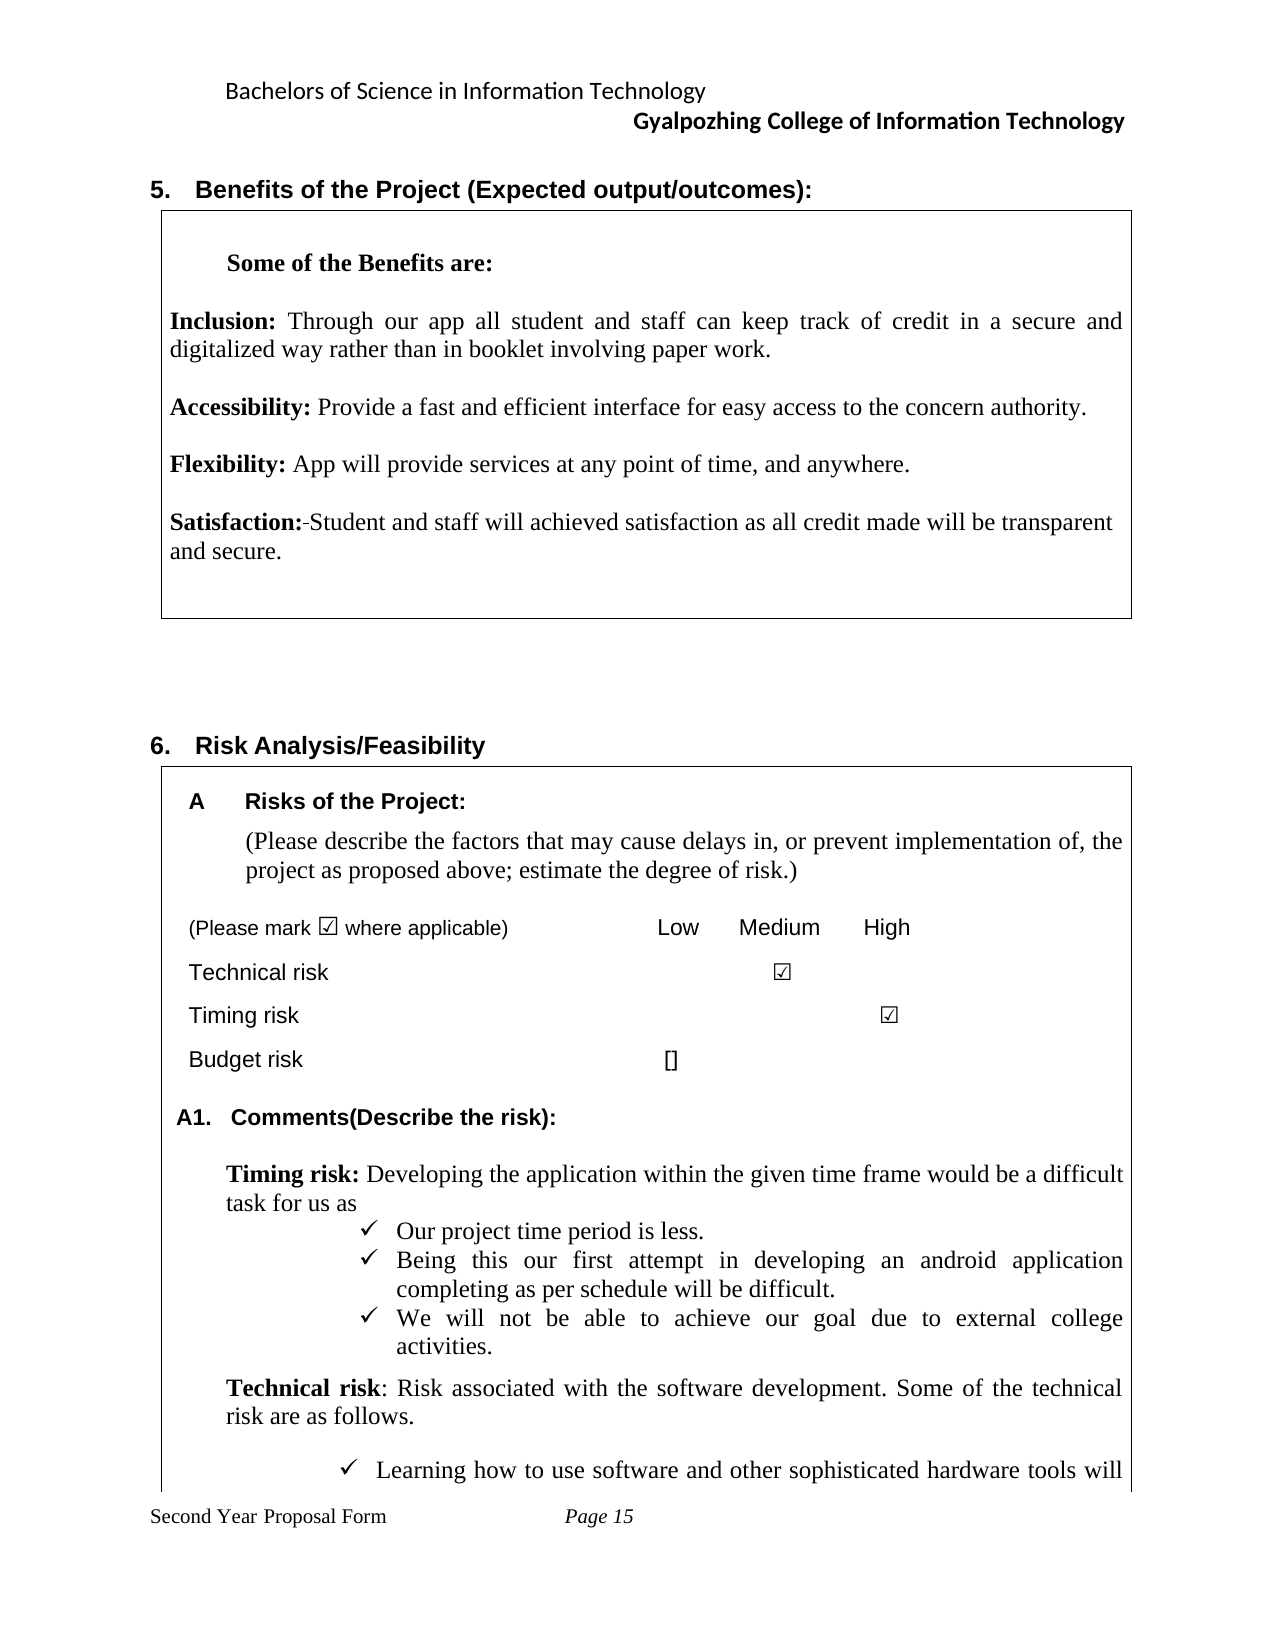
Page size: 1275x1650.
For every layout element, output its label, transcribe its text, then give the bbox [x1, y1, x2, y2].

table_header Some of the Benefits are: [162, 211, 1131, 297]
table_cell A1. Comments(Describe the risk): [162, 1083, 1131, 1151]
table_header Risks of the Project: (Please describe the factors that may cause delays in, or prevent implementation of, the project as proposed above; estimate the degree of risk.) (Please mark ☑ where applicable) Low Medium High Technical risk ☑ Timing risk ☑ Budget risk [] [162, 767, 1131, 1083]
table_cell [162, 573, 1131, 618]
table_cell Inclusion: Through our app all student and staff can keep track of credit in a secure and digitalized way rather than in booklet involving paper work. Accessibility: Provide a fast and efficient interface for easy access to the concern authority. Flexibility: App will provide services at any point of time, and anywhere. Satisfaction: Student and staff will achieved satisfaction as all credit made will be transparent and secure. [162, 298, 1131, 573]
table_cell Timing risk: Developing the application within the given time frame would be a difficult task for us as Our project time period is less. Being this our first attempt in developing an android application completing as per schedule will be difficult. We will not be able to achieve our goal due to external college activities. Technical risk: Risk associated with the software development. Some of the technical risk are as follows. Learning how to use software and other sophisticated hardware tools will be hard job as it is our first approach. It will be difficult for us to handle any crashes or malfunction in software as we are not use to it. Budget Risk: We don’t have budget risk because we don’t have to buy any software or technology. Our project can be done using free software available on internet. Feasibility Study: To check the feasibility of our project, we have done a survey questionnaire in GCIT. It contain questions as mentioned below: Student/Staff. (78 responses). How often do you visit canteen? Do you have credit account in the canteen? Have you encountered some mistakes in checking the amount in your credit account in canteen? Will you prefer digital credit book to keep track of your credit in the canteen? After the questionnaire had been collected and tabulated, the weighted mean result shows that it will be feasible to develop this application for the college canteen. [162, 1151, 1131, 1492]
subtitle 5. Benefits of the Project (Expected output/outcomes): [150, 175, 1125, 204]
subtitle 6. Risk Analysis/Feasibility [150, 731, 1125, 759]
